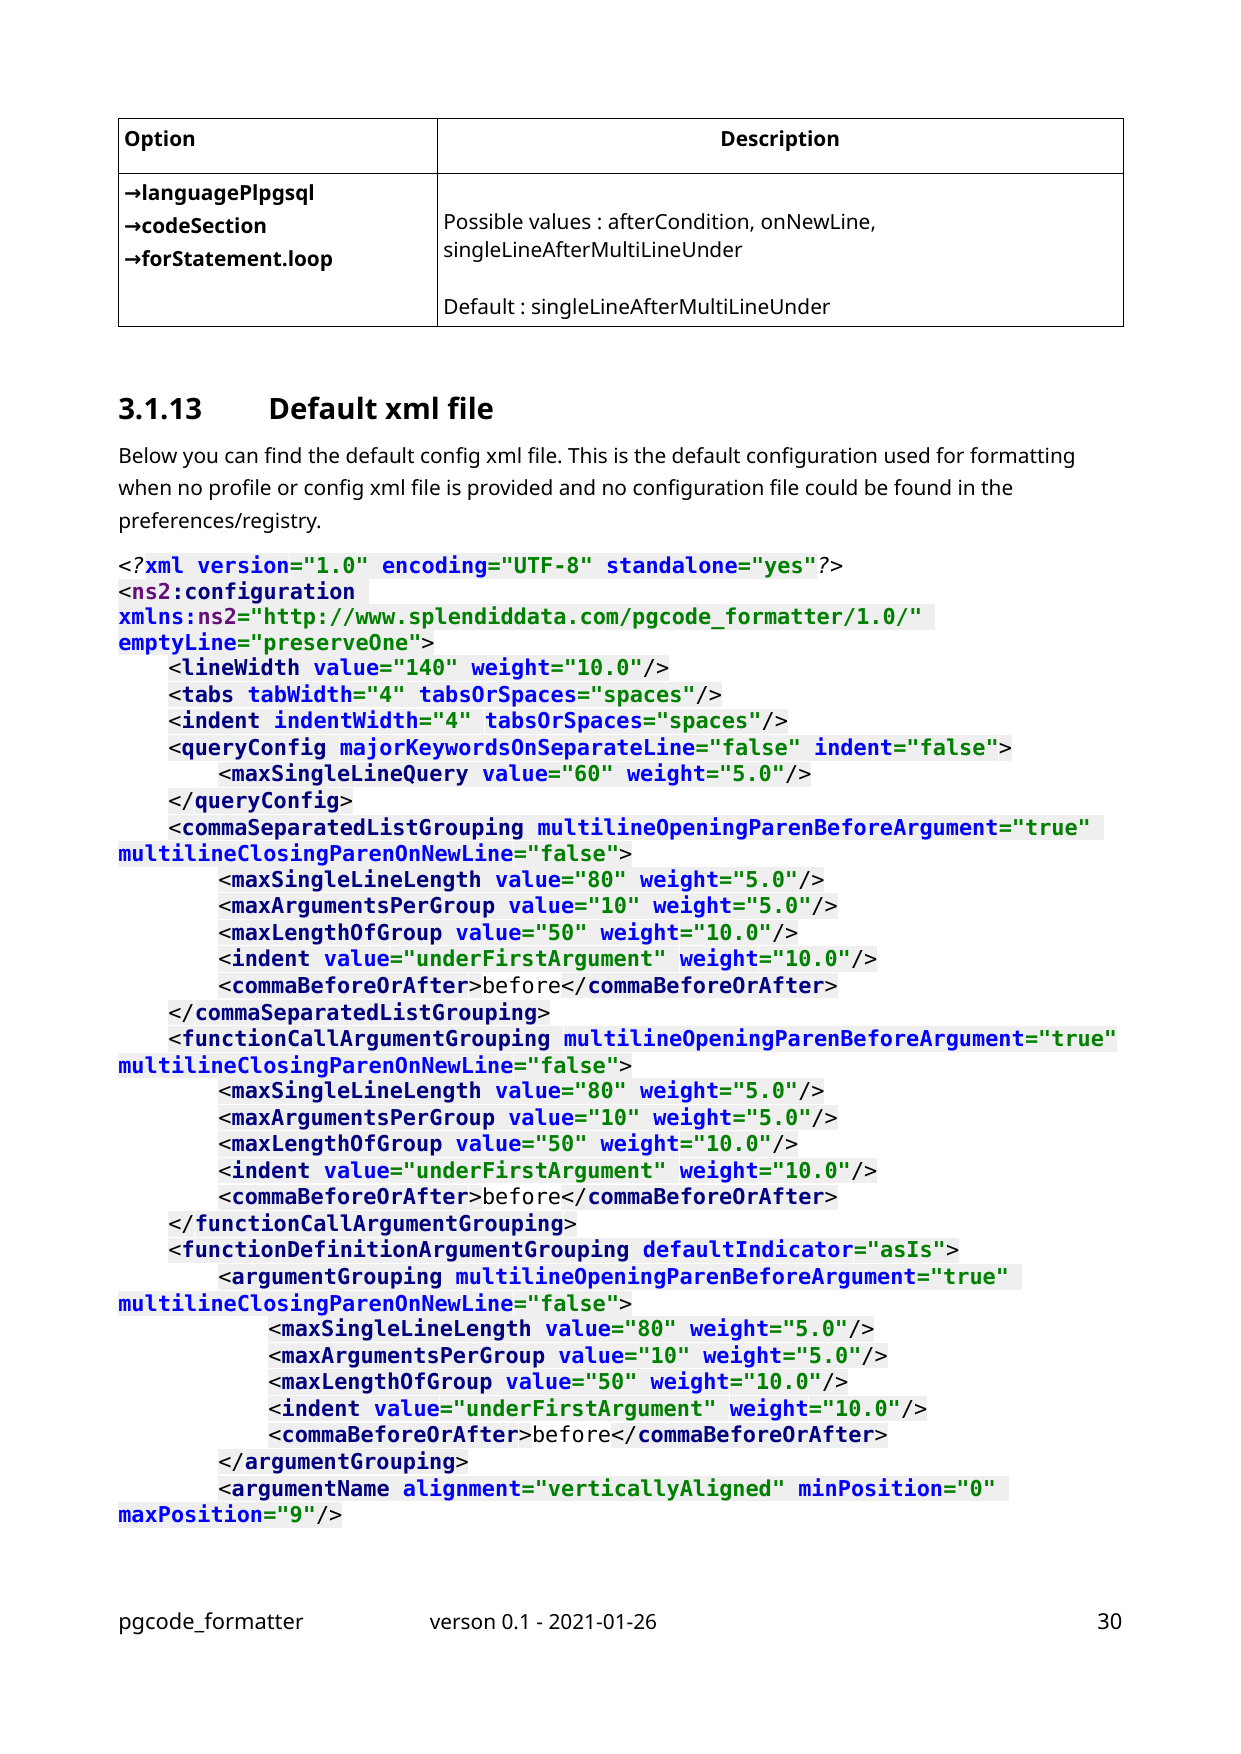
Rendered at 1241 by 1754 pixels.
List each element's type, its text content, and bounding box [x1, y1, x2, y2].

text <maxArgumentsPerGroup value="10" weight="5.0"/> [118, 1105, 1122, 1131]
text <maxLengthOfGroup value="50" weight="10.0"/> [118, 1369, 1122, 1396]
text </argumentGrouping> [118, 1449, 1122, 1476]
text <argumentName alignment="verticallyAligned" minPosition="0" maxPosition="9"/> [118, 1476, 1122, 1528]
text </commaSeparatedListGrouping> [118, 999, 1122, 1026]
text <commaBeforeOrAfter>before</commaBeforeOrAfter> [118, 1422, 1122, 1449]
text <argumentGrouping multilineOpeningParenBeforeArgument="true" multilineClosingParenOnNewLine="false"> [118, 1264, 1122, 1316]
text <commaBeforeOrAfter>before</commaBeforeOrAfter> [118, 973, 1122, 999]
text <lineWidth value="140" weight="10.0"/> [118, 655, 1122, 682]
subtitle Default xml file [118, 388, 1122, 428]
text <queryConfig majorKeywordsOnSeparateLine="false" indent="false"> [118, 735, 1122, 762]
text <maxSingleLineLength value="80" weight="5.0"/> [118, 1078, 1122, 1105]
text <commaBeforeOrAfter>before</commaBeforeOrAfter> [118, 1184, 1122, 1211]
text <maxArgumentsPerGroup value="10" weight="5.0"/> [118, 1343, 1122, 1369]
text <maxSingleLineQuery value="60" weight="5.0"/> [118, 762, 1122, 788]
text <indent value="underFirstArgument" weight="10.0"/> [118, 946, 1122, 973]
text <maxArgumentsPerGroup value="10" weight="5.0"/> [118, 893, 1122, 920]
text <indent indentWidth="4" tabsOrSpaces="spaces"/> [118, 708, 1122, 735]
text Below you can find the default config xml file. This is the default configuration used for formatting when no profile or config xml file is provided and no configuration file could be found in the preferences/registry. [118, 441, 1122, 534]
text </queryConfig> [118, 788, 1122, 815]
text <?xml version="1.0" encoding="UTF-8" standalone="yes"?> [118, 553, 1122, 579]
text </functionCallArgumentGrouping> [118, 1211, 1122, 1238]
table_header Description [438, 119, 1123, 173]
text <maxLengthOfGroup value="50" weight="10.0"/> [118, 920, 1122, 946]
text <indent value="underFirstArgument" weight="10.0"/> [118, 1158, 1122, 1184]
text <commaSeparatedListGrouping multilineOpeningParenBeforeArgument="true" multilineClosingParenOnNewLine="false"> [118, 815, 1122, 867]
text <tabs tabWidth="4" tabsOrSpaces="spaces"/> [118, 682, 1122, 708]
text <functionDefinitionArgumentGrouping defaultIndicator="asIs"> [118, 1238, 1122, 1264]
text <ns2:configuration xmlns:ns2="http://www.splendiddata.com/pgcode_formatter/1.0/" emptyLine="preserveOne"> [118, 579, 1122, 655]
text <maxSingleLineLength value="80" weight="5.0"/> [118, 867, 1122, 893]
table_cell →languagePlpgsql →codeSection →forStatement.loop [119, 174, 437, 326]
text <maxLengthOfGroup value="50" weight="10.0"/> [118, 1131, 1122, 1158]
text <functionCallArgumentGrouping multilineOpeningParenBeforeArgument="true" multilineClosingParenOnNewLine="false"> [118, 1026, 1122, 1078]
text <indent value="underFirstArgument" weight="10.0"/> [118, 1396, 1122, 1422]
table_header Option [119, 119, 437, 173]
table_cell Possible values : afterCondition, onNewLine, singleLineAfterMultiLineUnder Default : singleLineAfterMultiLineUnder [438, 174, 1123, 326]
text <maxSingleLineLength value="80" weight="5.0"/> [118, 1316, 1122, 1343]
